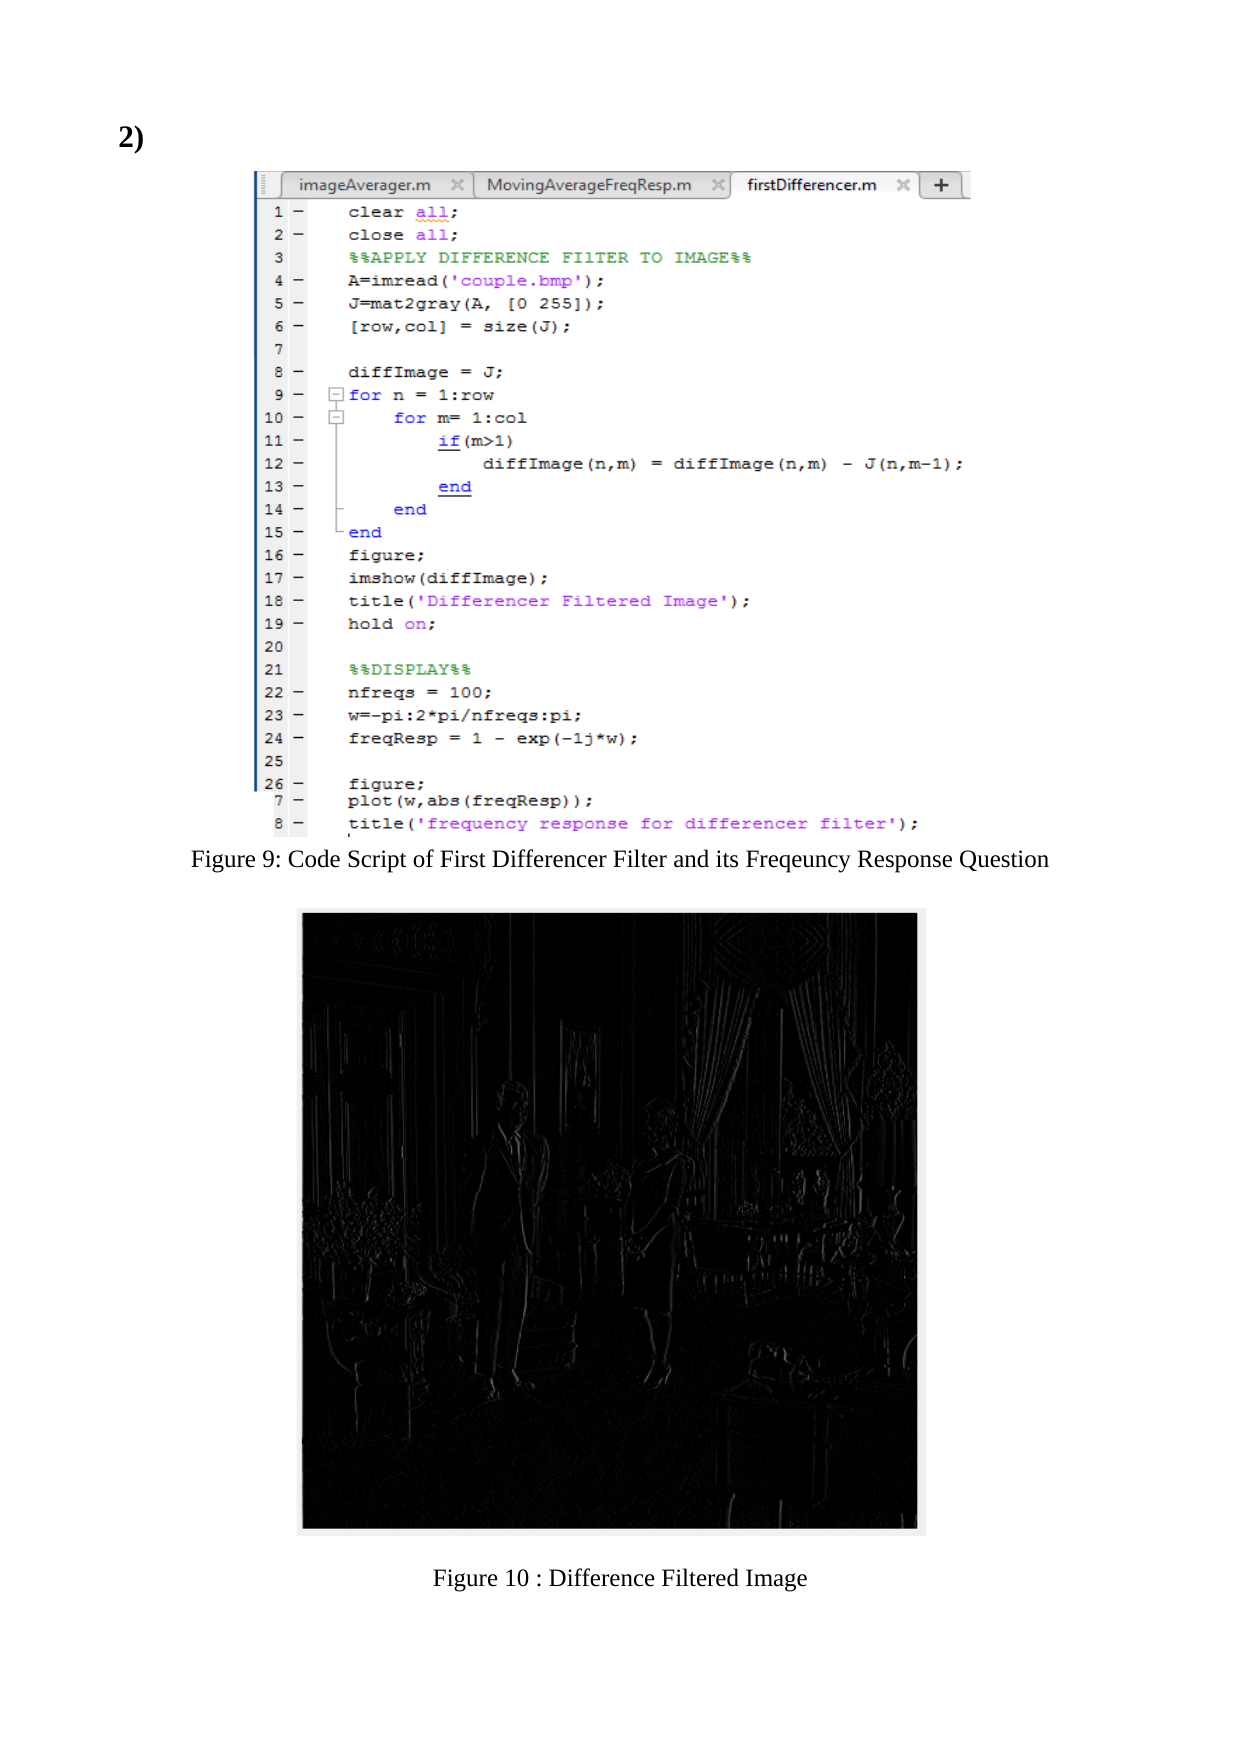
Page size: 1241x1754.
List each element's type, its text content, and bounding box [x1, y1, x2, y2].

text Figure 9: Code Script of First Differencer Filter and its Freqeuncy Response Question [118, 844, 1122, 873]
picture [296, 908, 927, 1536]
text Figure 10 : Difference Filtered Image [118, 1563, 1122, 1592]
text 2) [118, 118, 1122, 154]
